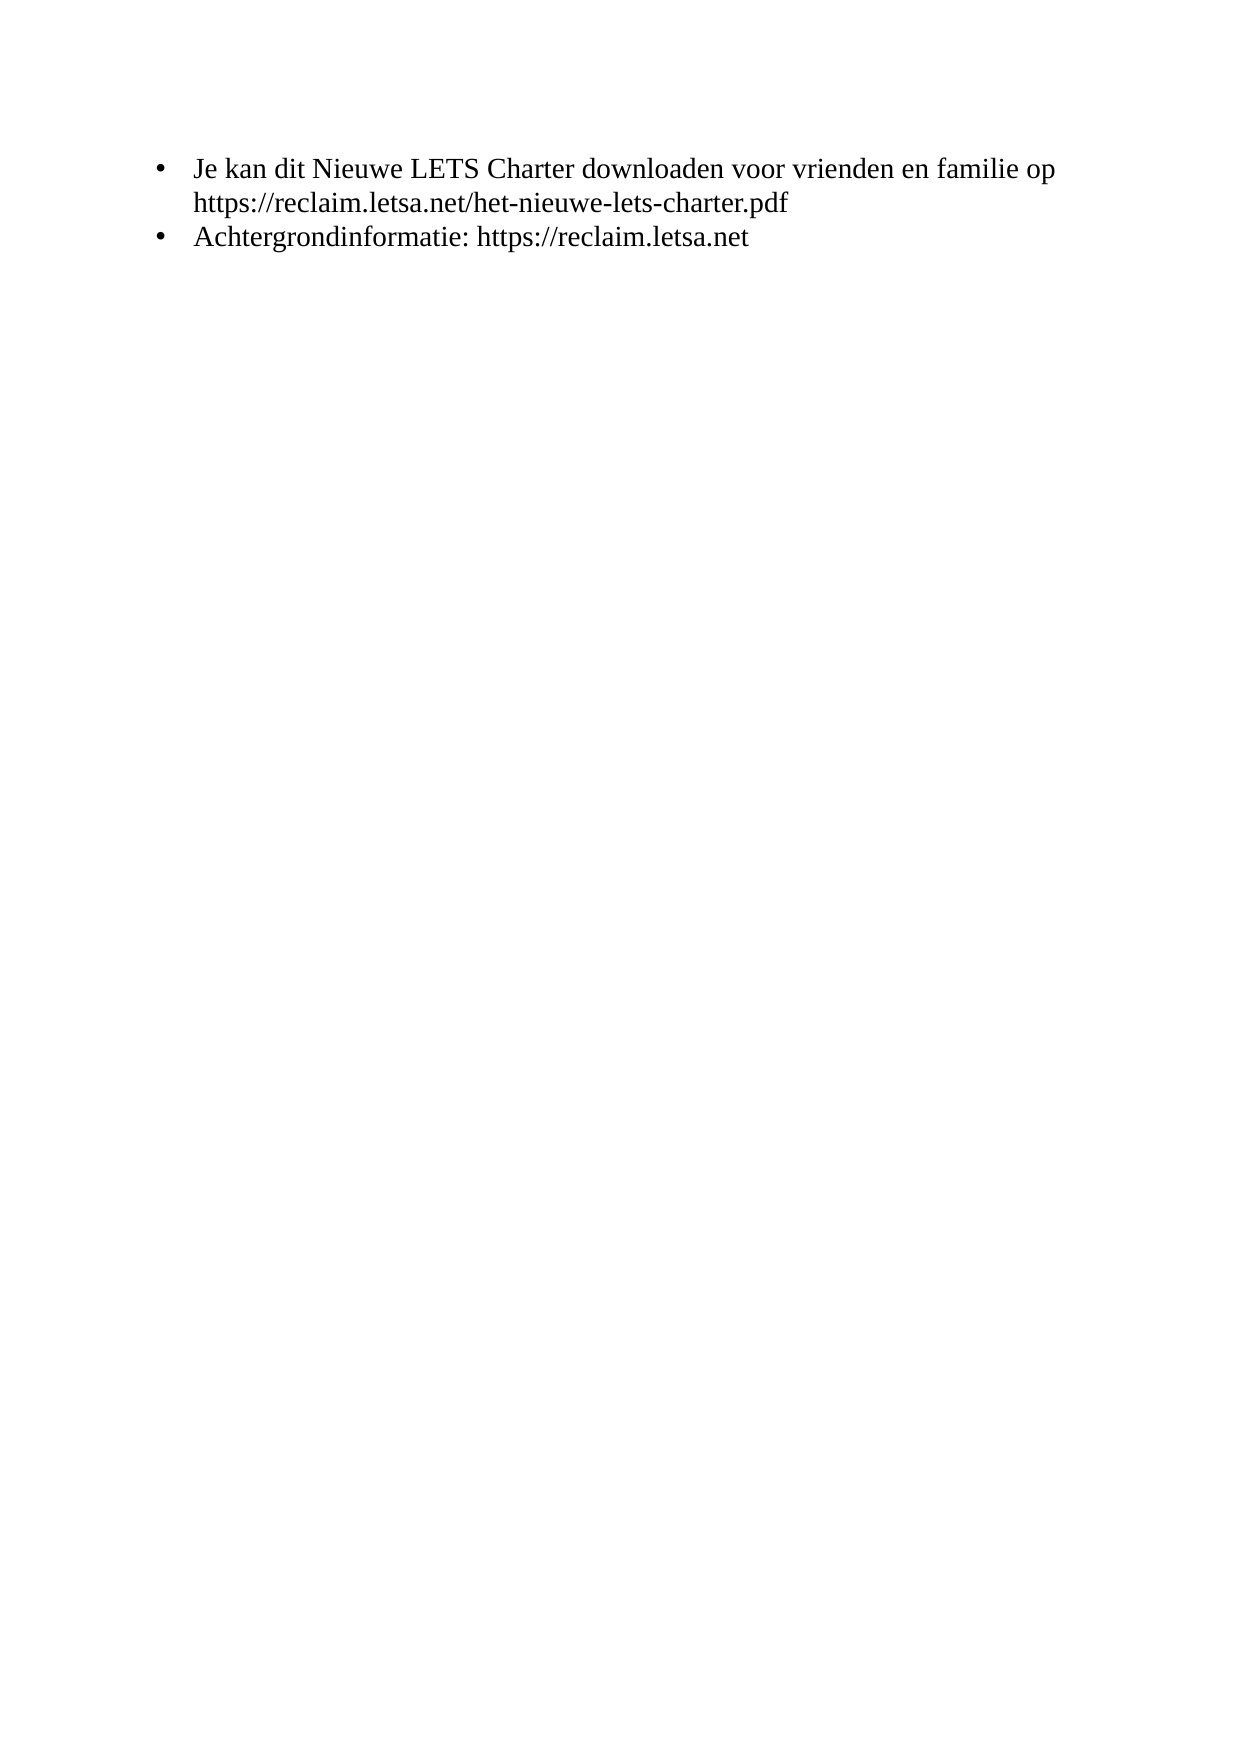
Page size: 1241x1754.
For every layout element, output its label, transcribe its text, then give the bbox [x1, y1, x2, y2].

list Je kan dit Nieuwe LETS Charter downloaden voor vrienden en familie op https://reclaim.letsa.net/het-nieuwe-lets-charter.pdf [156, 152, 1122, 219]
list Achtergrondinformatie: https://reclaim.letsa.net [156, 219, 1122, 252]
